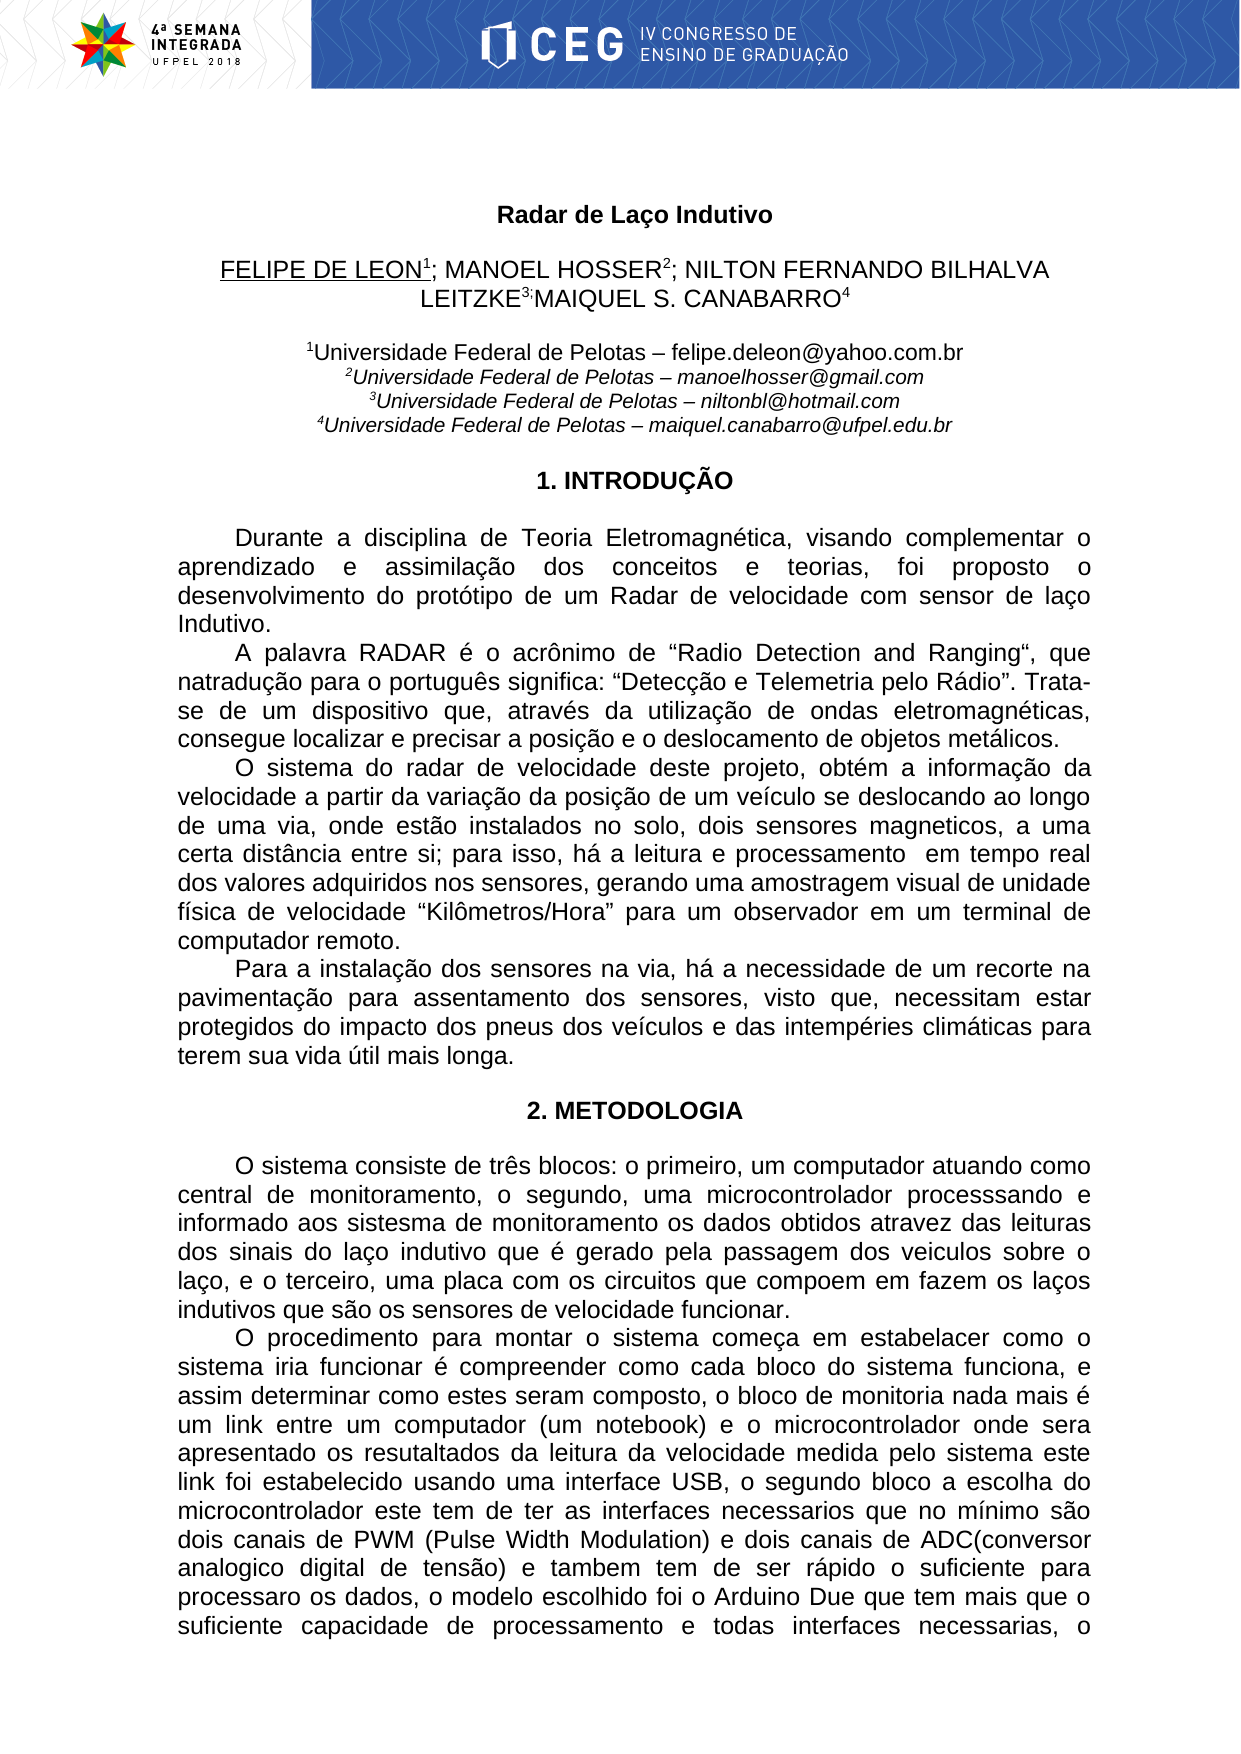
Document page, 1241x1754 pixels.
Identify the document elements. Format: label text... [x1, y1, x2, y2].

text 4Universidade Federal de Pelotas – maiquel.canabarro@ufpel.edu.br [177, 413, 1092, 437]
text O sistema do radar de velocidade deste projeto, obtém a informação da velocidade a partir da variação da posição de um veículo se deslocando ao longo de uma via, onde estão instalados no solo, dois sensores magneticos, a uma certa distância entre si; para isso, há a leitura e processamento em tempo real dos valores adquiridos nos sensores, gerando uma amostragem visual de unidade física de velocidade “Kilômetros/Hora” para um observador em um terminal de computador remoto. [177, 753, 1092, 954]
text 2Universidade Federal de Pelotas – manoelhosser@gmail.com [177, 365, 1092, 389]
picture [0, 0, 1240, 162]
text 1Universidade Federal de Pelotas – felipe.deleon@yahoo.com.br [177, 339, 1092, 365]
text Durante a disciplina de Teoria Eletromagnética, visando complementar o aprendizado e assimilação dos conceitos e teorias, foi proposto o desenvolvimento do protótipo de um Radar de velocidade com sensor de laço Indutivo. [177, 523, 1092, 638]
text O procedimento para montar o sistema começa em estabelacer como o sistema iria funcionar é compreender como cada bloco do sistema funciona, e assim determinar como estes seram composto, o bloco de monitoria nada mais é um link entre um computador (um notebook) e o microcontrolador onde sera apresentado os resutaltados da leitura da velocidade medida pelo sistema este link foi estabelecido usando uma interface USB, o segundo bloco a escolha do microcontrolador este tem de ter as interfaces necessarios que no mínimo são dois canais de PWM (Pulse Width Modulation) e dois canais de ADC(conversor analogico digital de tensão) e tambem tem de ser rápido o suficiente para processaro os dados, o modelo escolhido foi o Arduino Due que tem mais que o suficiente capacidade de processamento e todas interfaces necessarias, o [177, 1323, 1092, 1640]
text 3Universidade Federal de Pelotas – niltonbl@hotmail.com [177, 389, 1092, 413]
text Radar de Laço Indutivo [177, 200, 1092, 228]
text Para a instalação dos sensores na via, há a necessidade de um recorte na pavimentação para assentamento dos sensores, visto que, necessitam estar protegidos do impacto dos pneus dos veículos e das intempéries climáticas para terem sua vida útil mais longa. [177, 954, 1092, 1069]
text 2. METODOLOGIA [177, 1096, 1092, 1124]
text O sistema consiste de três blocos: o primeiro, um computador atuando como central de monitoramento, o segundo, uma microcontrolador processsando e informado aos sistesma de monitoramento os dados obtidos atravez das leituras dos sinais do laço indutivo que é gerado pela passagem dos veiculos sobre o laço, e o terceiro, uma placa com os circuitos que compoem em fazem os laços indutivos que são os sensores de velocidade funcionar. [177, 1151, 1092, 1323]
text 1. INTRODUÇÃO [177, 466, 1092, 494]
text FELIPE DE LEON1; MANOEL HOSSER2; NILTON FERNANDO BILHALVA LEITZKE3;MAIQUEL S. CANABARRO4 [177, 255, 1092, 312]
text A palavra RADAR é o acrônimo de “Radio Detection and Ranging“, que natradução para o português significa: “Detecção e Telemetria pelo Rádio”. Trata-se de um dispositivo que, através da utilização de ondas eletromagnéticas, consegue localizar e precisar a posição e o deslocamento de objetos metálicos. [177, 638, 1092, 753]
